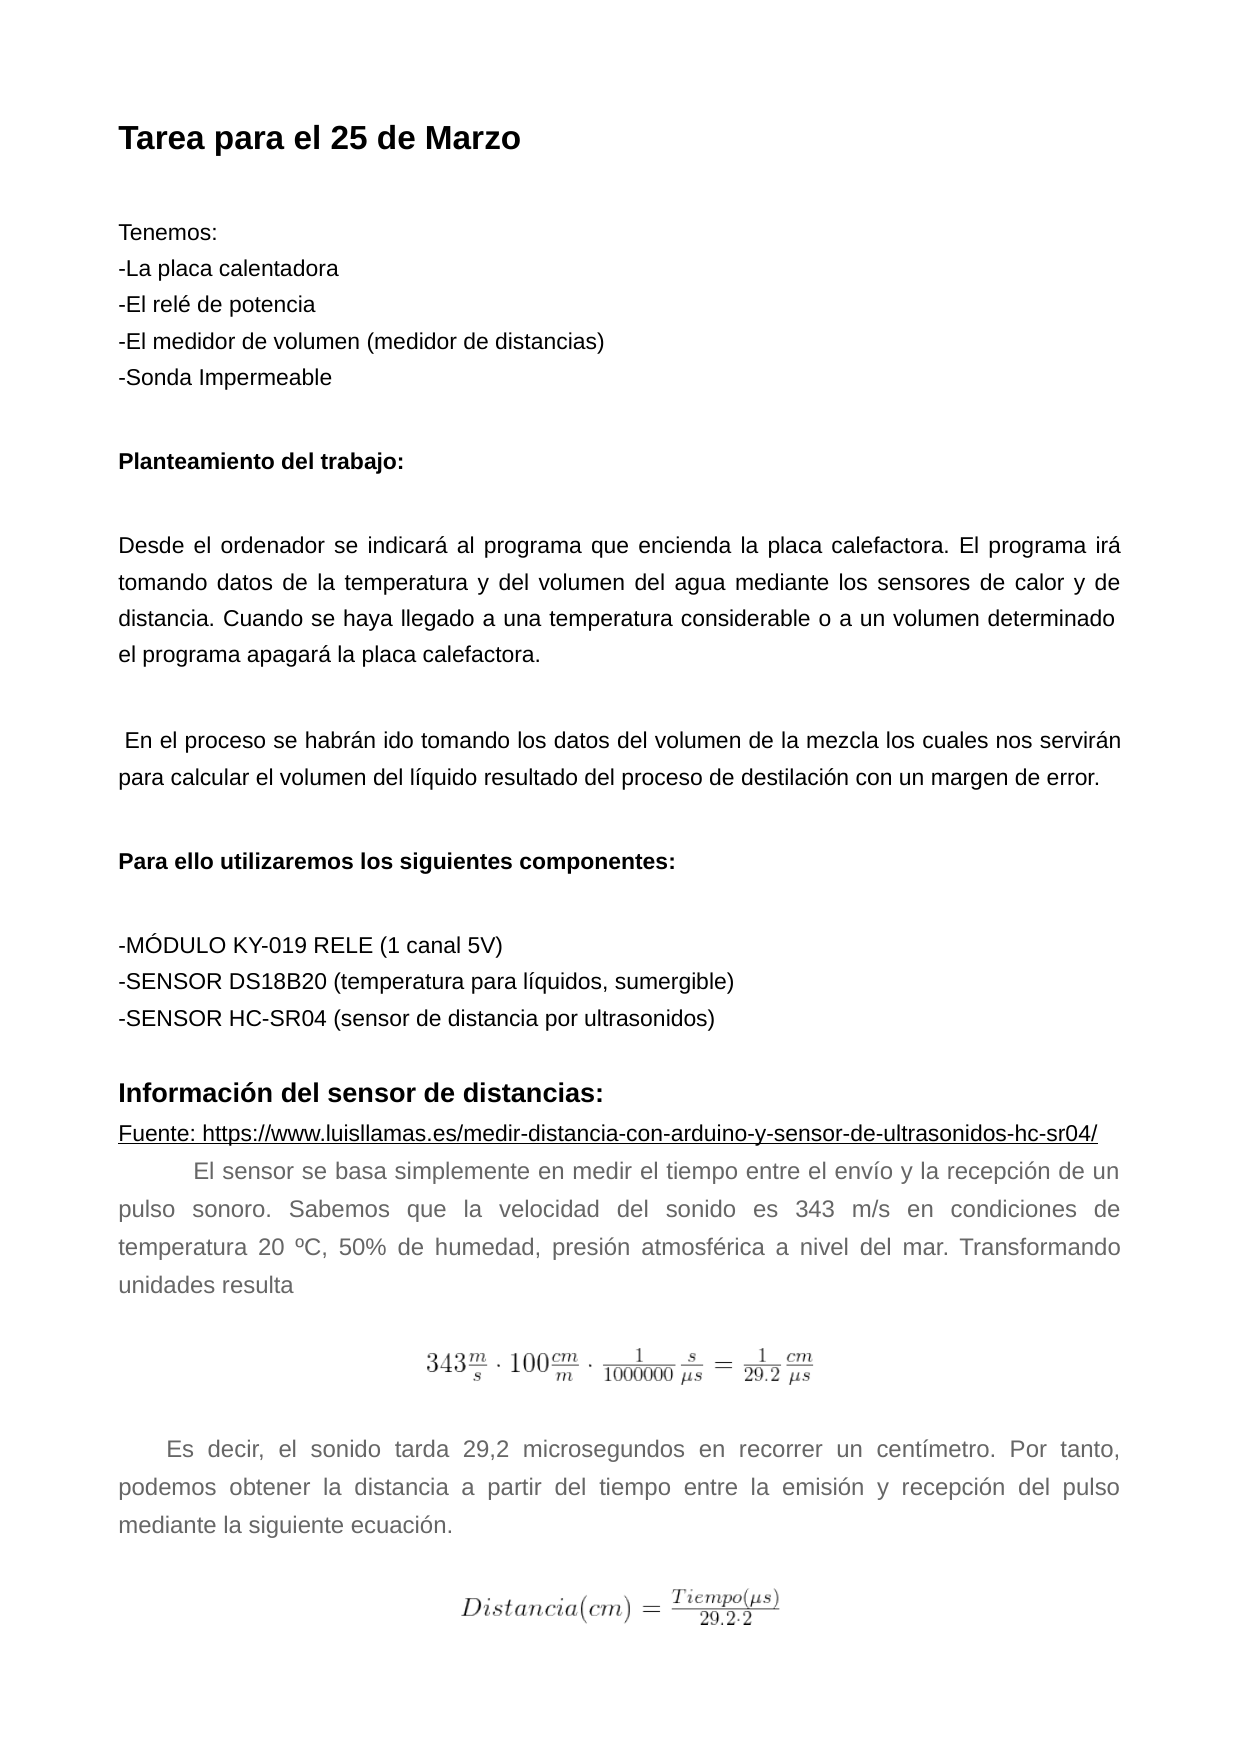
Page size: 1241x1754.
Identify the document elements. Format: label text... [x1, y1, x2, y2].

text -SENSOR DS18B20 (temperatura para líquidos, sumergible) [118, 968, 1122, 994]
picture [460, 1588, 780, 1625]
text Tarea para el 25 de Marzo [118, 118, 1122, 157]
text En el proceso se habrán ido tomando los datos del volumen de la mezcla los cuales nos servirán para calcular el volumen del líquido resultado del proceso de destilación con un margen de error. [118, 725, 1122, 790]
text Para ello utilizaremos los siguientes componentes: [118, 848, 1122, 874]
text -El relé de potencia [118, 291, 1122, 318]
picture [427, 1348, 814, 1385]
text -SENSOR HC-SR04 (sensor de distancia por ultrasonidos) [118, 1004, 1122, 1031]
text Fuente: https://www.luisllamas.es/medir-distancia-con-arduino-y-sensor-de-ultrasonidos-hc-sr04/ [118, 1120, 1122, 1147]
text -La placa calentadora [118, 255, 1122, 281]
text Información del sensor de distancias: [118, 1077, 1122, 1108]
text Desde el ordenador se indicará al programa que encienda la placa calefactora. El programa irá tomando datos de la temperatura y del volumen del agua mediante los sensores de calor y de distancia. Cuando se haya llegado a una temperatura considerable o a un volumen determinado el programa apagará la placa calefactora. [118, 532, 1122, 667]
text Tenemos: [118, 219, 1122, 245]
text -MÓDULO KY-019 RELE (1 canal 5V) [118, 932, 1122, 958]
text -El medidor de volumen (medidor de distancias) [118, 328, 1122, 354]
text -Sonda Impermeable [118, 364, 1122, 391]
text Es decir, el sonido tarda 29,2 microsegundos en recorrer un centímetro. Por tanto, podemos obtener la distancia a partir del tiempo entre la emisión y recepción del pulso mediante la siguiente ecuación. [118, 1435, 1122, 1539]
text Planteamiento del trabajo: [118, 448, 1122, 474]
text El sensor se basa simplemente en medir el tiempo entre el envío y la recepción de un pulso sonoro. Sabemos que la velocidad del sonido es 343 m/s en condiciones de temperatura 20 ºC, 50% de humedad, presión atmosférica a nivel del mar. Transformando unidades resulta [118, 1157, 1122, 1298]
